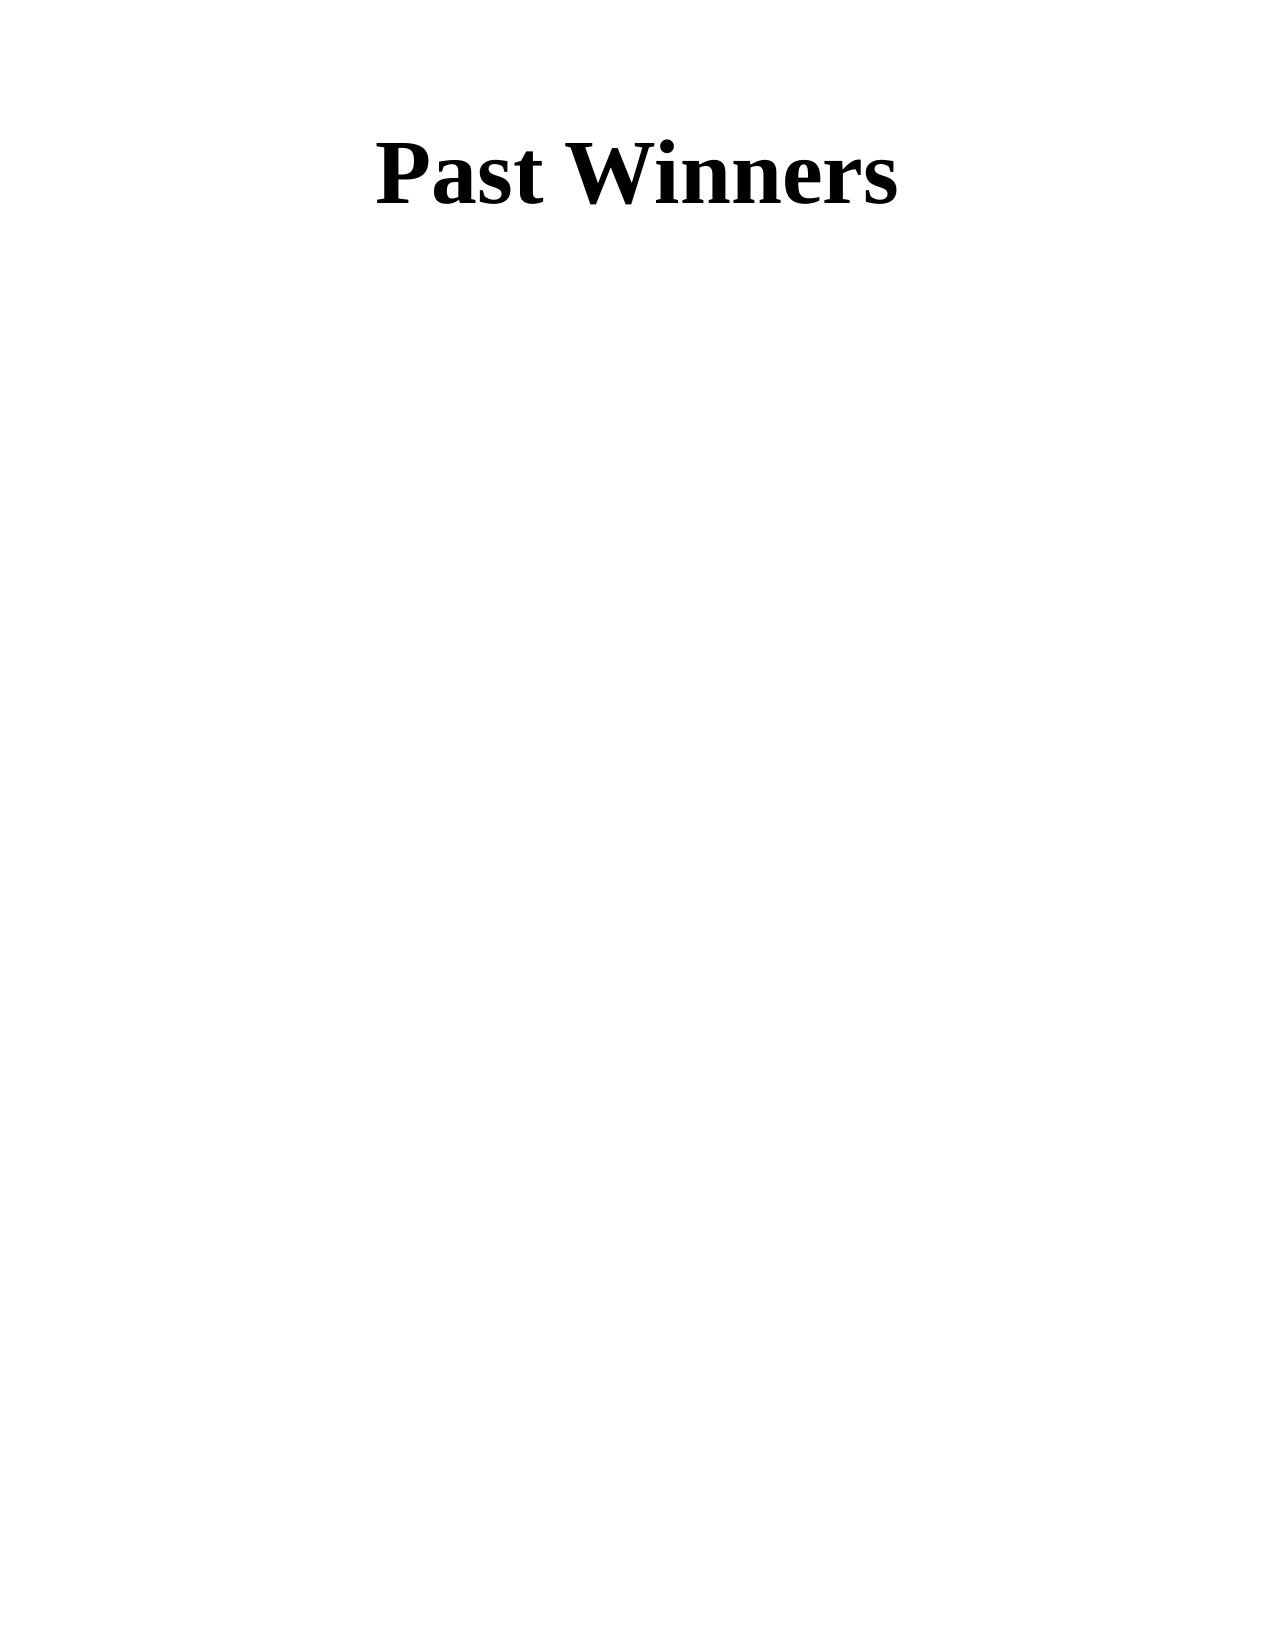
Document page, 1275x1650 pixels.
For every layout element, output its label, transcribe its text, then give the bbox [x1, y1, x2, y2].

text Past Winners [118, 118, 1157, 223]
